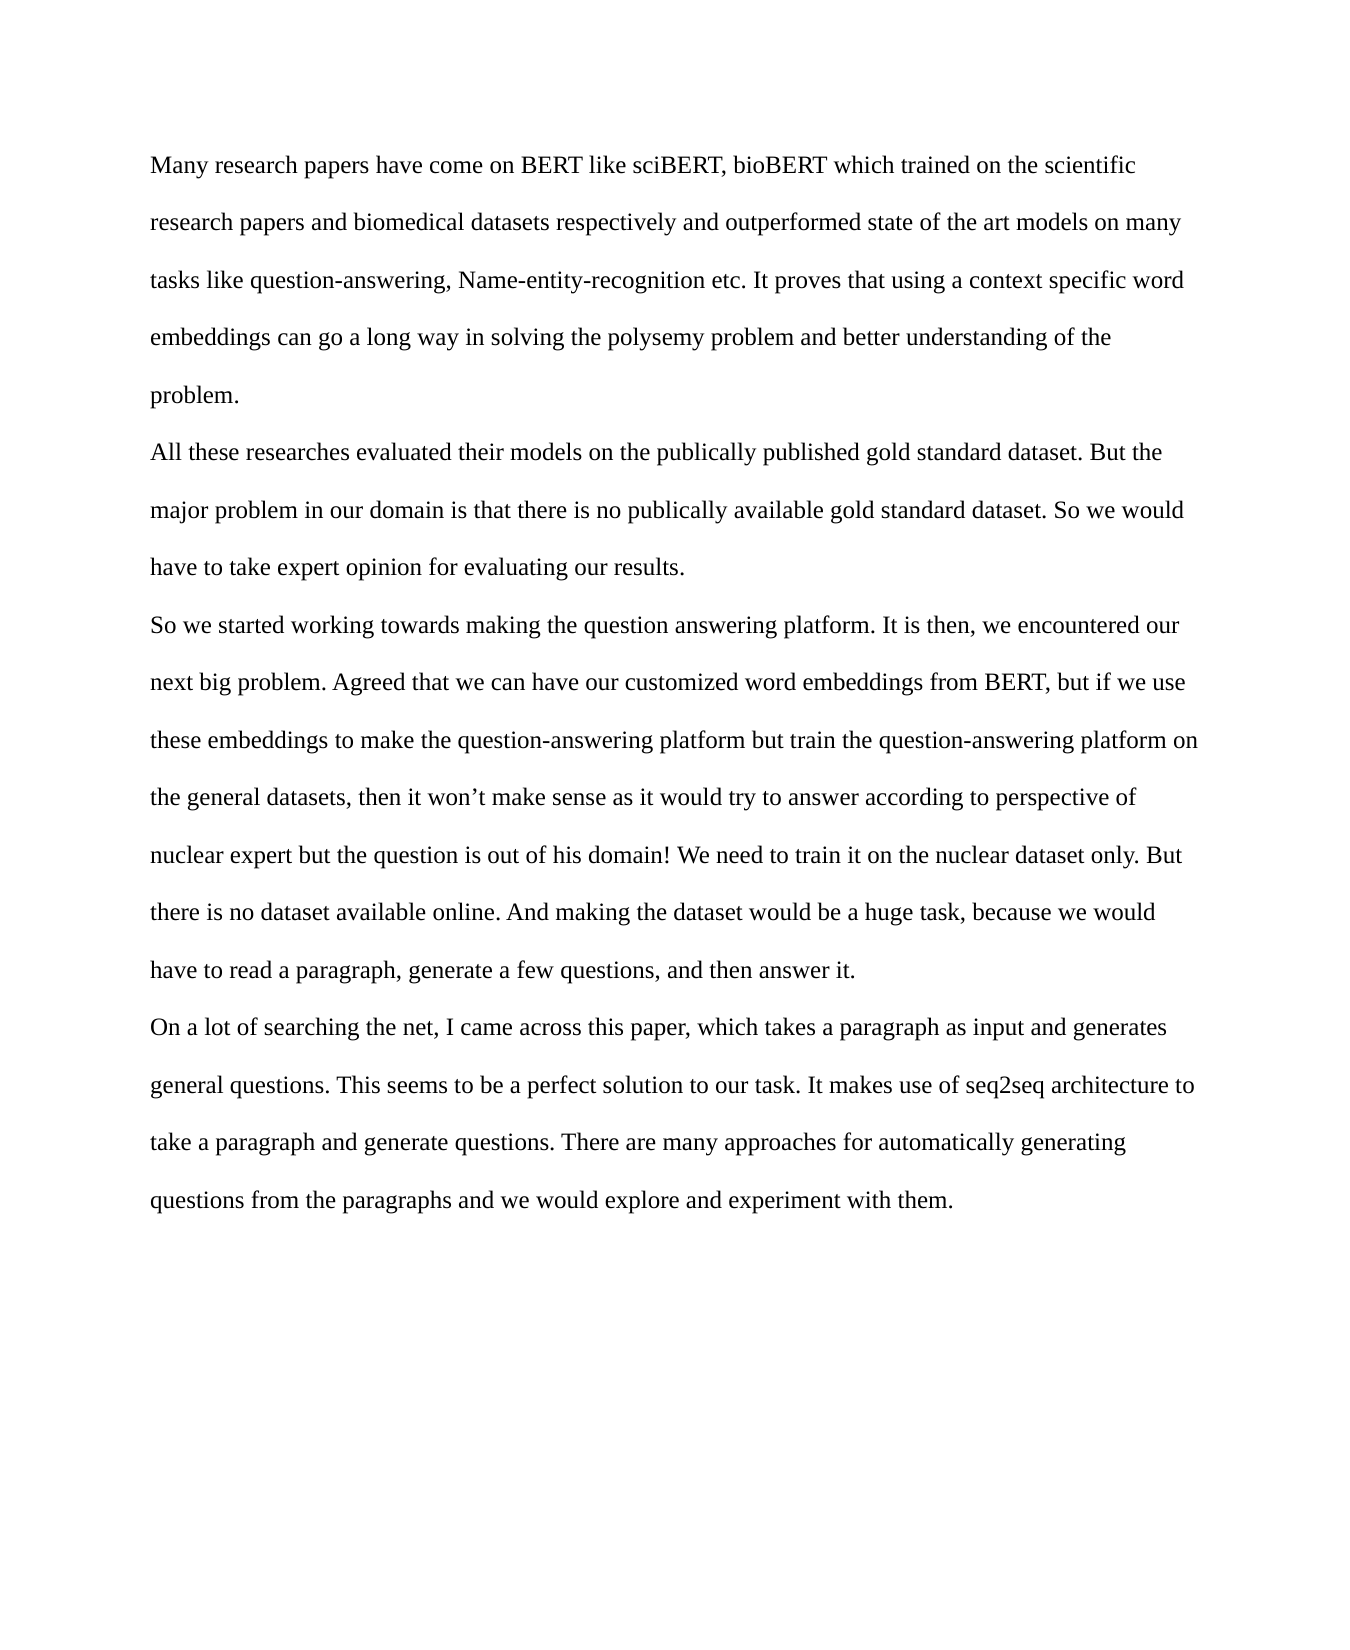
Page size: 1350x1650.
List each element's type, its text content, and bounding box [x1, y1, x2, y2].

text All these researches evaluated their models on the publically published gold standard dataset. But the major problem in our domain is that there is no publically available gold standard dataset. So we would have to take expert opinion for evaluating our results. [150, 437, 1200, 581]
text Many research papers have come on BERT like sciBERT, bioBERT which trained on the scientific research papers and biomedical datasets respectively and outperformed state of the art models on many tasks like question-answering, Name-entity-recognition etc. It proves that using a context specific word embeddings can go a long way in solving the polysemy problem and better understanding of the problem. [150, 150, 1200, 409]
text On a lot of searching the net, I came across this paper, which takes a paragraph as input and generates general questions. This seems to be a perfect solution to our task. It makes use of seq2seq architecture to take a paragraph and generate questions. There are many approaches for automatically generating questions from the paragraphs and we would explore and experiment with them. [150, 1012, 1200, 1214]
text So we started working towards making the question answering platform. It is then, we encountered our next big problem. Agreed that we can have our customized word embeddings from BERT, but if we use these embeddings to make the question-answering platform but train the question-answering platform on the general datasets, then it won’t make sense as it would try to answer according to perspective of nuclear expert but the question is out of his domain! We need to train it on the nuclear dataset only. But there is no dataset available online. And making the dataset would be a huge task, because we would have to read a paragraph, generate a few questions, and then answer it. [150, 610, 1200, 984]
